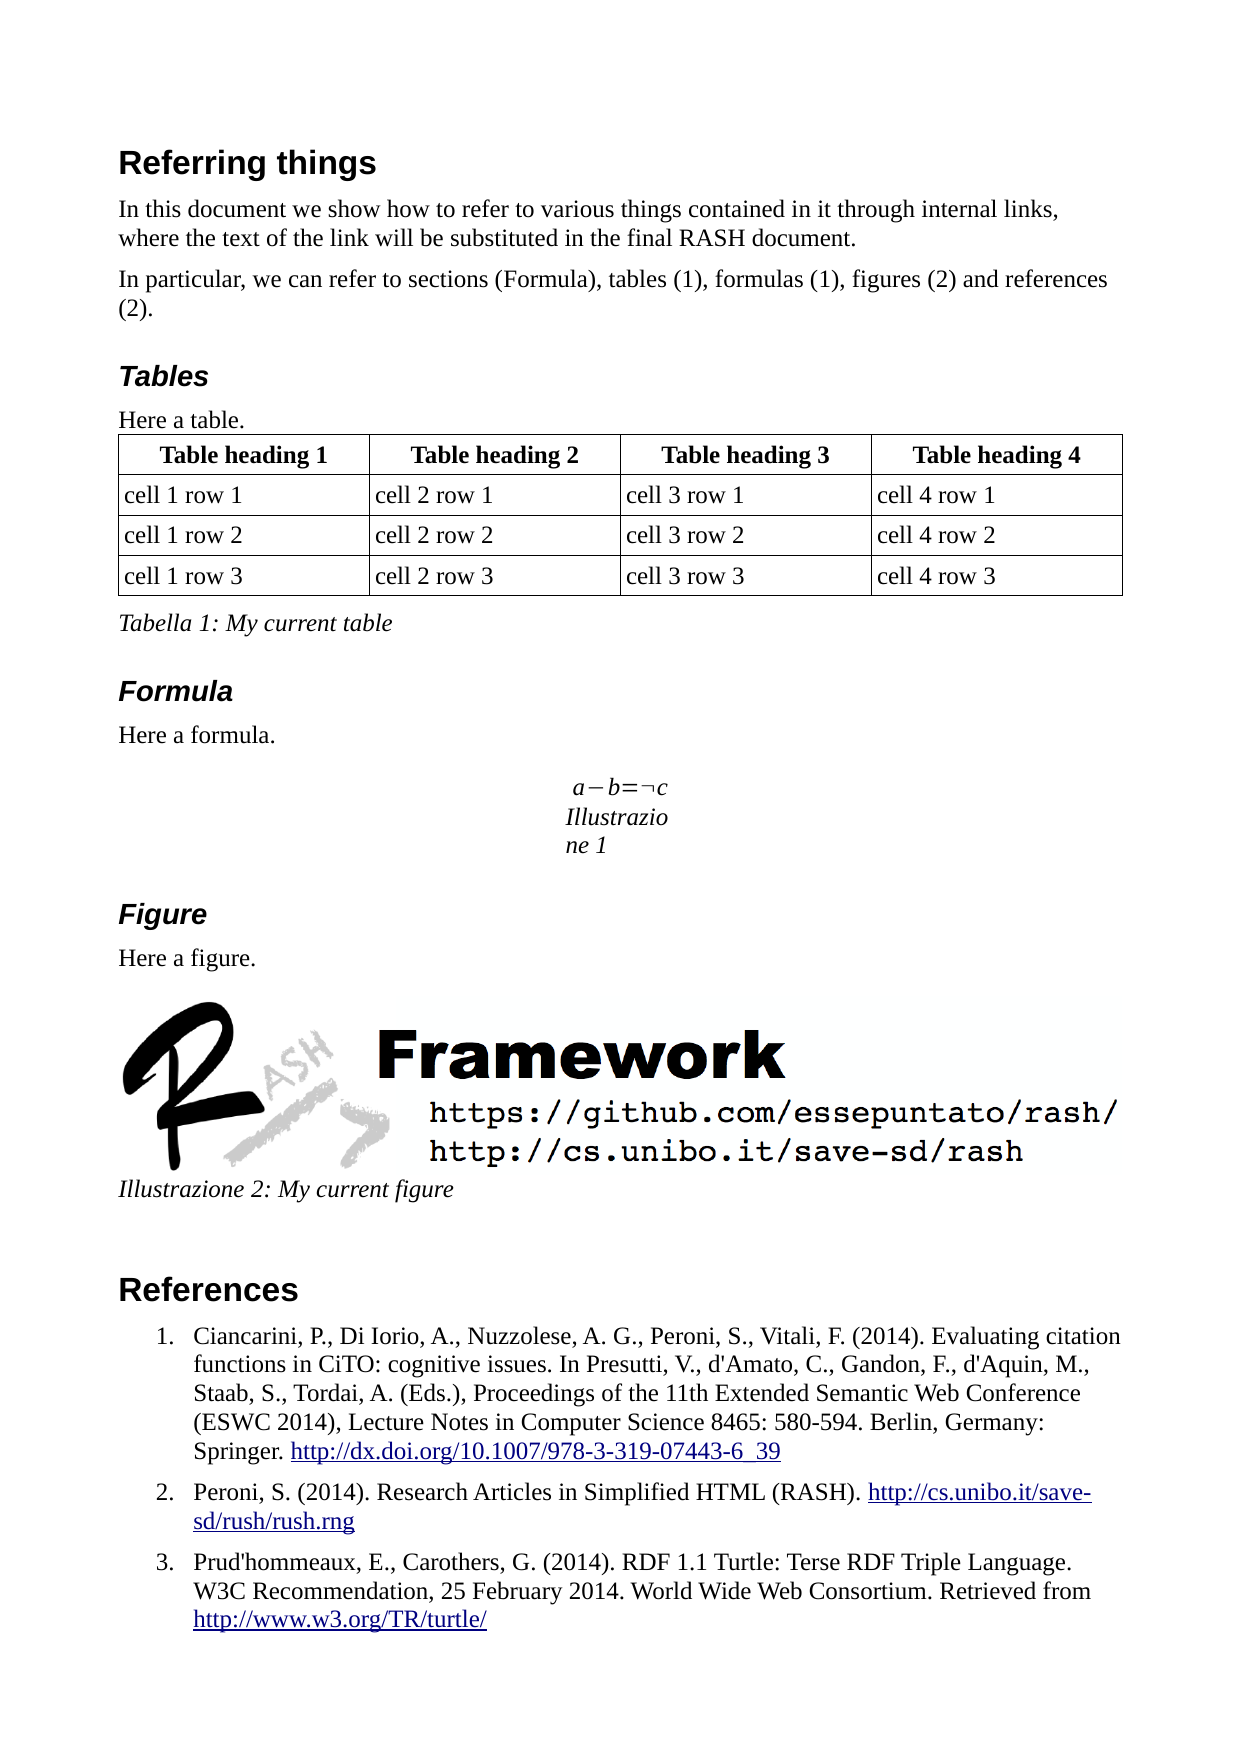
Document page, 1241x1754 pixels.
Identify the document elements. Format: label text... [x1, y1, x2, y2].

text Illustrazione 1 [565, 774, 675, 859]
text In particular, we can refer to sections (Formula), tables (Tabella 1), formulas (Illustrazione 1), figures (Illustrazione 2) and references (2.). [118, 264, 1122, 322]
list Prud'hommeaux, E., Carothers, G. (2014). RDF 1.1 Turtle: Terse RDF Triple Language. W3C Recommendation, 25 February 2014. World Wide Web Consortium. Retrieved from http://www.w3.org/TR/turtle/ [156, 1547, 1122, 1633]
text Illustrazione 2: My current figure [118, 1175, 1122, 1203]
subtitle Referring things [118, 143, 1122, 182]
table_cell cell 4 row 2 [872, 516, 1122, 555]
table_header Table heading 3 [621, 435, 871, 474]
list Peroni, S. (2014). Research Articles in Simplified HTML (RASH). http://cs.unibo.it/save-sd/rush/rush.rng [156, 1477, 1122, 1534]
text In this document we show how to refer to various things contained in it through internal links, where the text of the link will be substituted in the final RASH document. [118, 194, 1122, 252]
table_cell cell 4 row 1 [872, 475, 1122, 515]
table_header Table heading 1 [119, 435, 369, 474]
text Here a formula. [118, 720, 1122, 749]
table_header Table heading 2 [370, 435, 620, 474]
table_cell cell 1 row 2 [119, 516, 369, 555]
picture [118, 996, 1123, 1175]
table_cell cell 4 row 3 [872, 556, 1122, 595]
table_cell cell 3 row 3 [621, 556, 871, 595]
text Here a figure. [118, 943, 1122, 971]
text Tabella 1: My current table [118, 608, 1122, 637]
text Here a table. [118, 405, 1122, 434]
table_cell cell 1 row 3 [119, 556, 369, 595]
subtitle Tables [118, 359, 1122, 393]
table_cell cell 2 row 3 [370, 556, 620, 595]
table_cell cell 2 row 1 [370, 475, 620, 515]
subtitle Figure [118, 897, 1122, 930]
table_cell cell 2 row 2 [370, 516, 620, 555]
table_cell cell 3 row 1 [621, 475, 871, 515]
subtitle Formula [118, 674, 1122, 708]
table_cell cell 3 row 2 [621, 516, 871, 555]
subtitle References [118, 1269, 1122, 1308]
table_cell cell 1 row 1 [119, 475, 369, 515]
list Ciancarini, P., Di Iorio, A., Nuzzolese, A. G., Peroni, S., Vitali, F. (2014). Evaluating citation functions in CiTO: cognitive issues. In Presutti, V., d'Amato, C., Gandon, F., d'Aquin, M., Staab, S., Tordai, A. (Eds.), Proceedings of the 11th Extended Semantic Web Conference (ESWC 2014), Lecture Notes in Computer Science 8465: 580-594. Berlin, Germany: Springer. http://dx.doi.org/10.1007/978-3-319-07443-6_39 [156, 1321, 1122, 1464]
table_header Table heading 4 [872, 435, 1122, 474]
